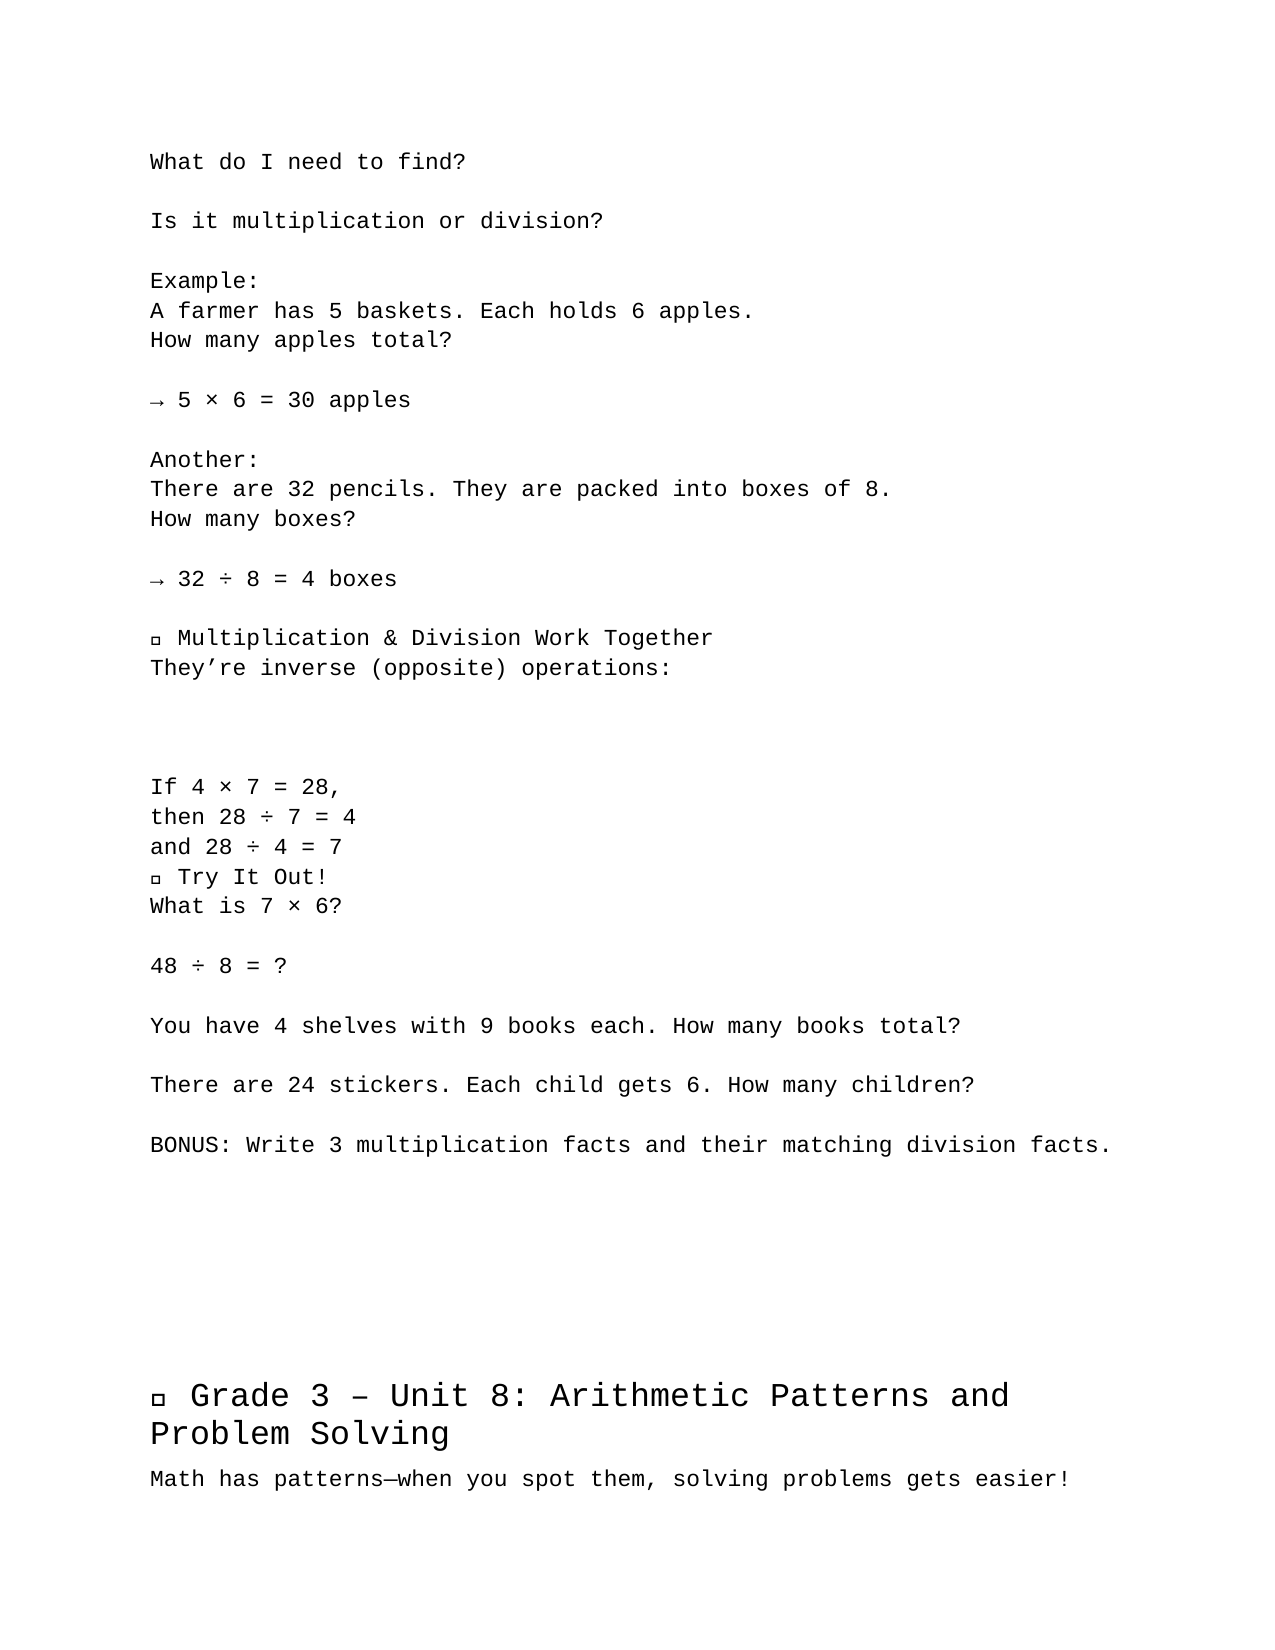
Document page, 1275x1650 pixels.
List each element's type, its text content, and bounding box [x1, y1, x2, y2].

text then 28 ÷ 7 = 4 [150, 805, 1125, 831]
text and 28 ÷ 4 = 7 [150, 835, 1125, 861]
text 💡 Multiplication & Division Work Together [150, 627, 1125, 653]
text A farmer has 5 baskets. Each holds 6 apples. [150, 299, 1125, 325]
text How many apples total? [150, 329, 1125, 355]
text There are 24 stickers. Each child gets 6. How many children? [150, 1073, 1125, 1099]
text 48 ÷ 8 = ? [150, 954, 1125, 980]
text They’re inverse (opposite) operations: [150, 656, 1125, 682]
text There are 32 pencils. They are packed into boxes of 8. [150, 478, 1125, 504]
text → 32 ÷ 8 = 4 boxes [150, 567, 1125, 593]
text Math has patterns—when you spot them, solving problems gets easier! [150, 1467, 1125, 1493]
text What is 7 × 6? [150, 895, 1125, 921]
text BONUS: Write 3 multiplication facts and their matching division facts. [150, 1133, 1125, 1159]
text How many boxes? [150, 507, 1125, 533]
text What do I need to find? [150, 150, 1125, 176]
text If 4 × 7 = 28, [150, 776, 1125, 802]
text 🧠 Try It Out! [150, 865, 1125, 891]
text You have 4 shelves with 9 books each. How many books total? [150, 1014, 1125, 1040]
subtitle 🔢 Grade 3 – Unit 8: Arithmetic Patterns and Problem Solving [150, 1379, 1125, 1455]
text Is it multiplication or division? [150, 209, 1125, 236]
text Another: [150, 448, 1125, 474]
text → 5 × 6 = 30 apples [150, 388, 1125, 414]
text Example: [150, 269, 1125, 295]
